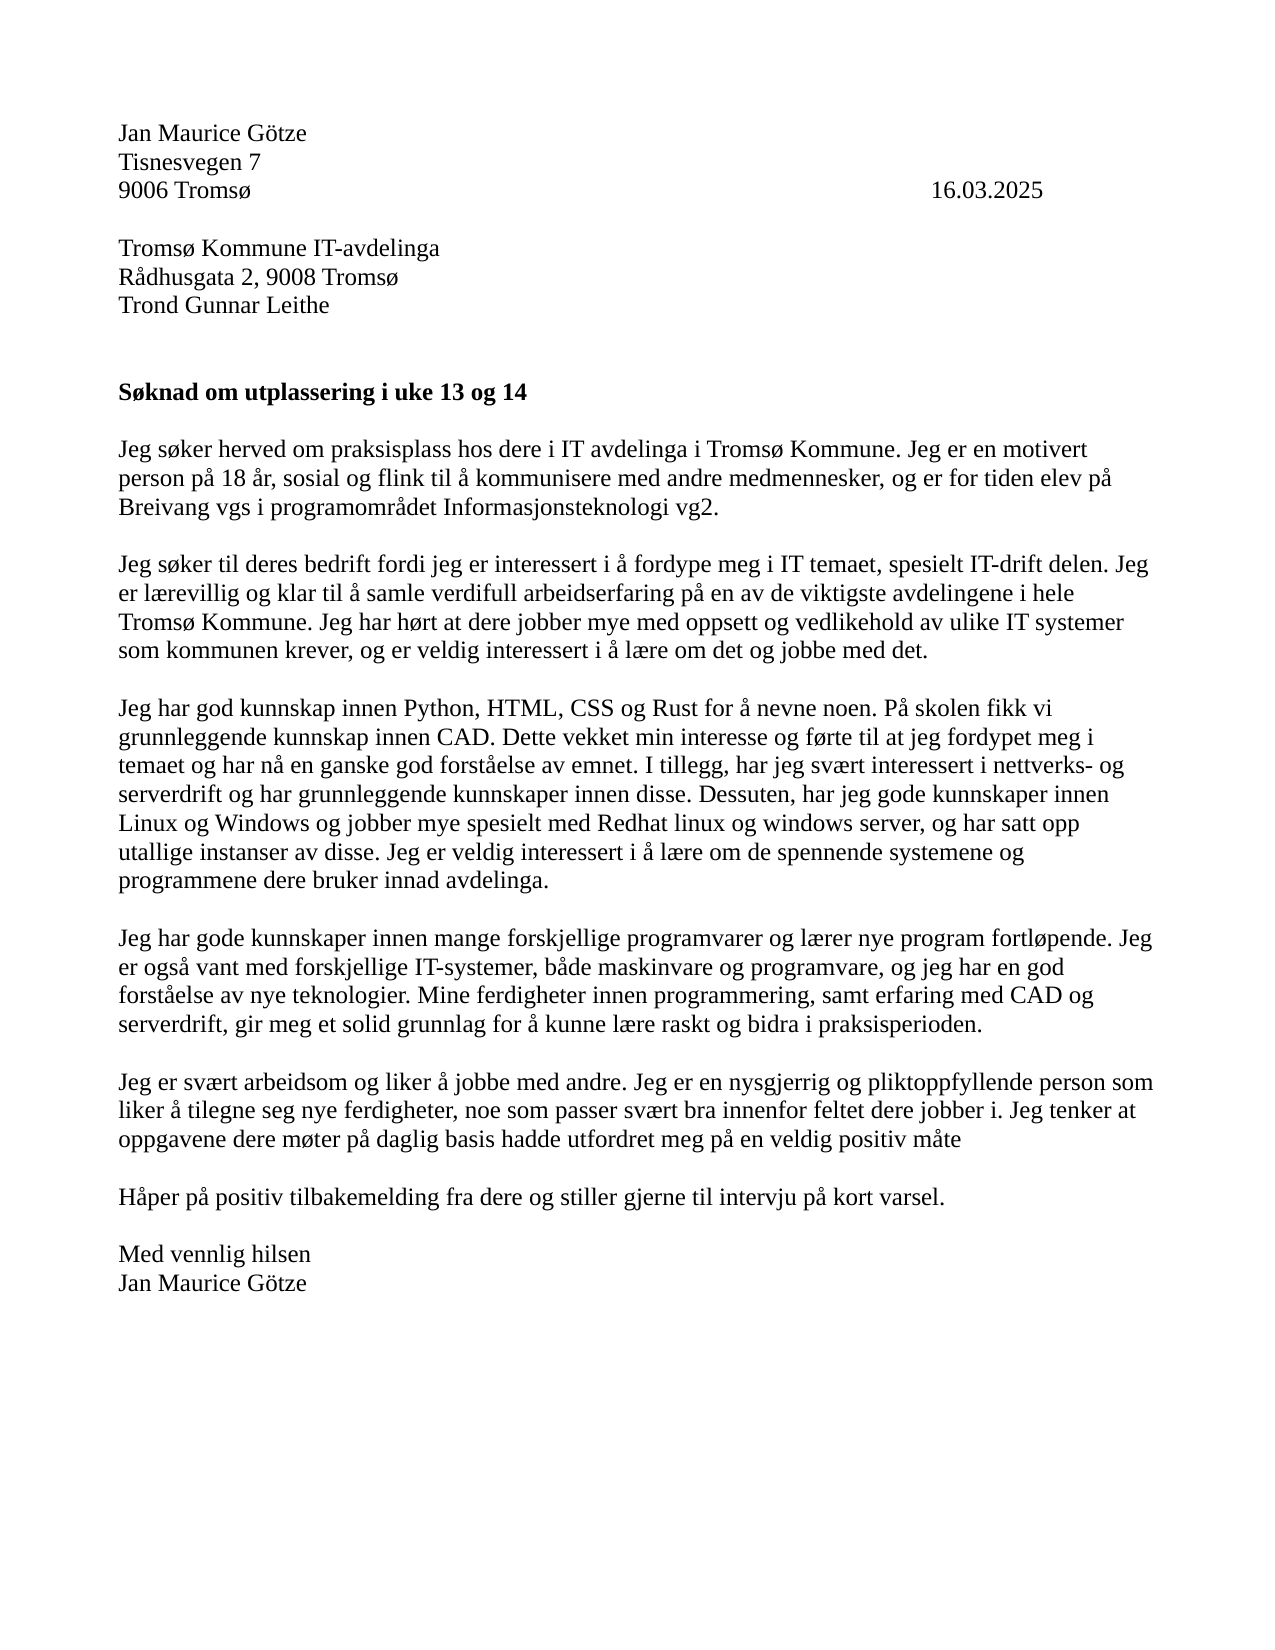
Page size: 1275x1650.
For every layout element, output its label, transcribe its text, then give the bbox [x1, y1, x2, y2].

text Jan Maurice Götze Tisnesvegen 7 9006 Tromsø 16.03.2025 Tromsø Kommune IT-avdelinga Rådhusgata 2, 9008 Tromsø Trond Gunnar Leithe Søknad om utplassering i uke 13 og 14 Jeg søker herved om praksisplass hos dere i IT avdelinga i Tromsø Kommune. Jeg er en motivert person på 18 år, sosial og flink til å kommunisere med andre medmennesker, og er for tiden elev på Breivang vgs i programområdet Informasjonsteknologi vg2. Jeg søker til deres bedrift fordi jeg er interessert i å fordype meg i IT temaet, spesielt IT-drift delen. Jeg er lærevillig og klar til å samle verdifull arbeidserfaring på en av de viktigste avdelingene i hele Tromsø Kommune. Jeg har hørt at dere jobber mye med oppsett og vedlikehold av ulike IT systemer som kommunen krever, og er veldig interessert i å lære om det og jobbe med det. Jeg har god kunnskap innen Python, HTML, CSS og Rust for å nevne noen. På skolen fikk vi grunnleggende kunnskap innen CAD. Dette vekket min interesse og førte til at jeg fordypet meg i temaet og har nå en ganske god forståelse av emnet. I tillegg, har jeg svært interessert i nettverks- og serverdrift og har grunnleggende kunnskaper innen disse. Dessuten, har jeg gode kunnskaper innen Linux og Windows og jobber mye spesielt med Redhat linux og windows server, og har satt opp utallige instanser av disse. Jeg er veldig interessert i å lære om de spennende systemene og programmene dere bruker innad avdelinga. Jeg har gode kunnskaper innen mange forskjellige programvarer og lærer nye program fortløpende. Jeg er også vant med forskjellige IT-systemer, både maskinvare og programvare, og jeg har en god forståelse av nye teknologier. Mine ferdigheter innen programmering, samt erfaring med CAD og serverdrift, gir meg et solid grunnlag for å kunne lære raskt og bidra i praksisperioden. Jeg er svært arbeidsom og liker å jobbe med andre. Jeg er en nysgjerrig og pliktoppfyllende person som liker å tilegne seg nye ferdigheter, noe som passer svært bra innenfor feltet dere jobber i. Jeg tenker at oppgavene dere møter på daglig basis hadde utfordret meg på en veldig positiv måte Håper på positiv tilbakemelding fra dere og stiller gjerne til intervju på kort varsel. Med vennlig hilsen Jan Maurice Götze [118, 118, 1157, 1297]
